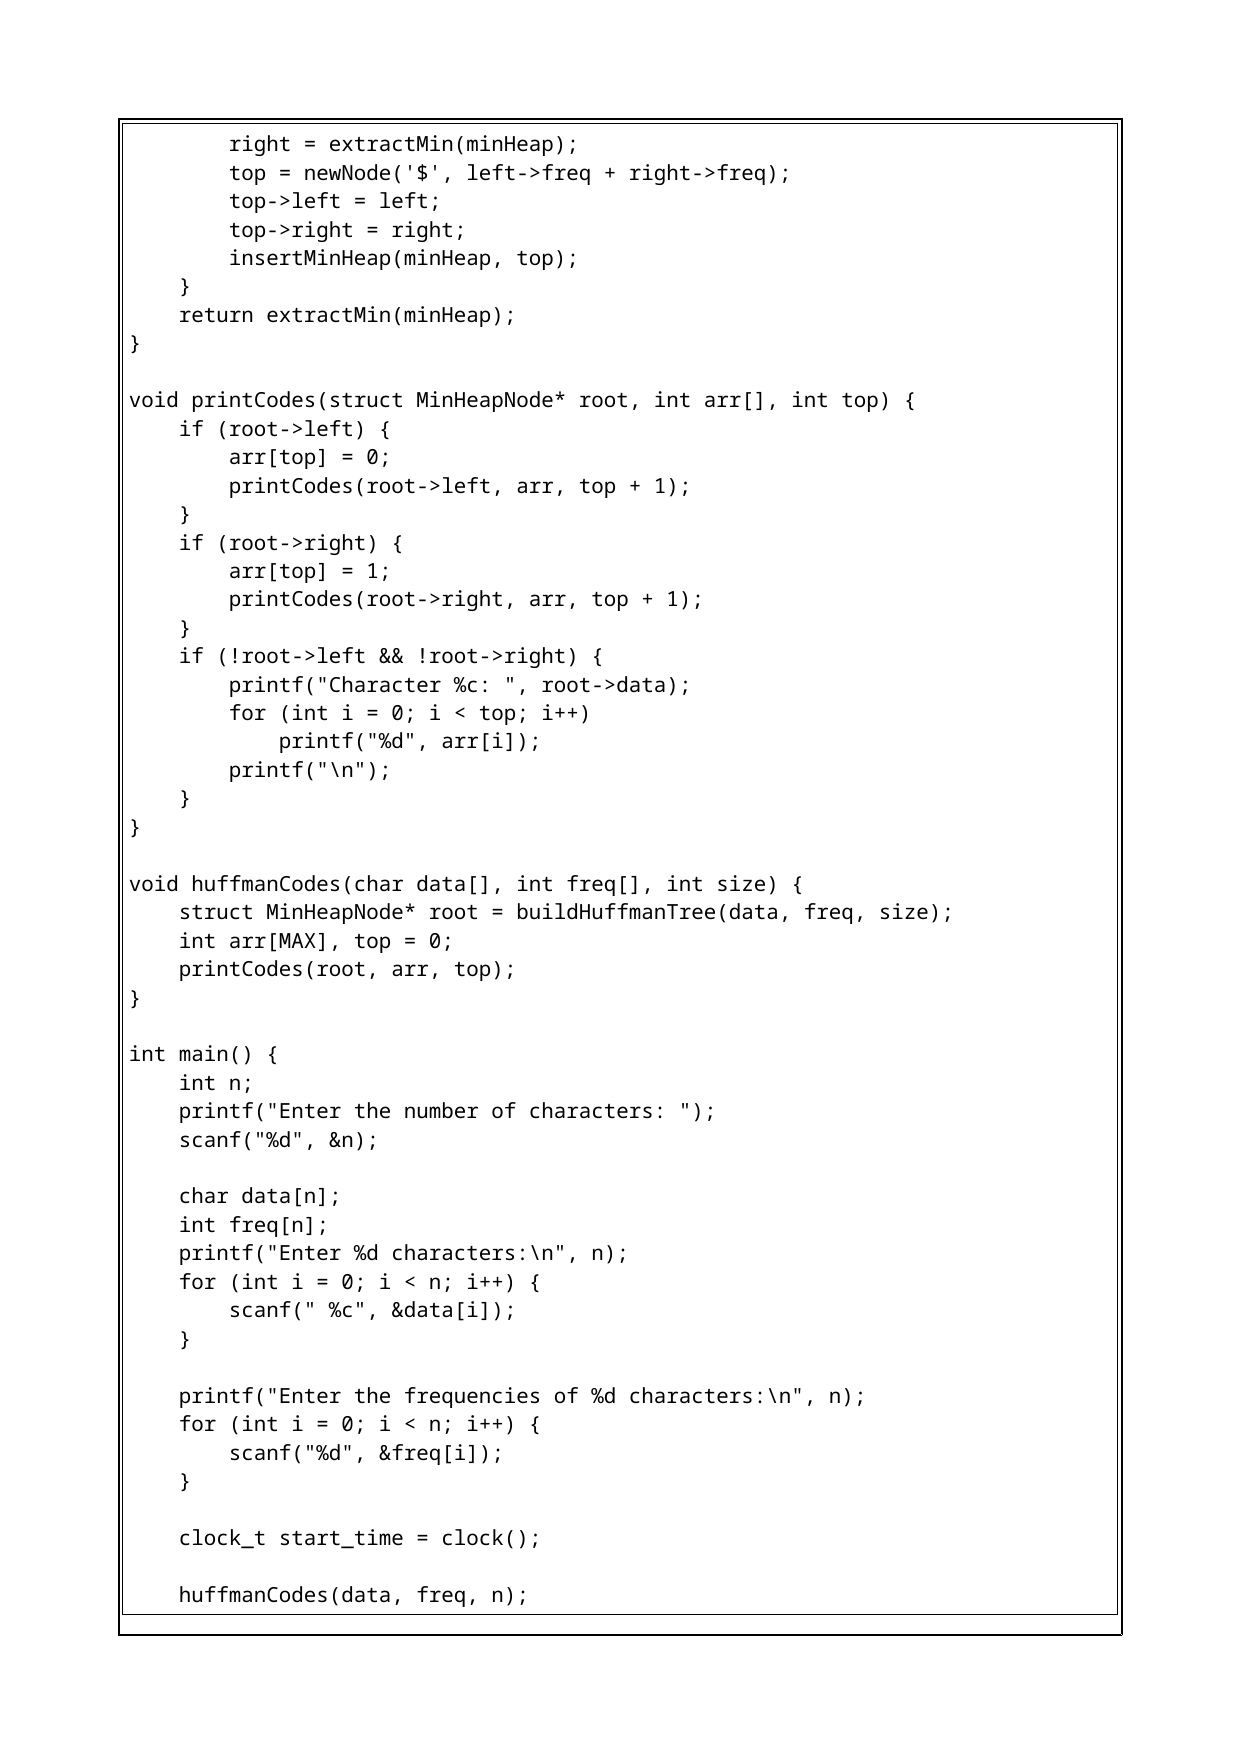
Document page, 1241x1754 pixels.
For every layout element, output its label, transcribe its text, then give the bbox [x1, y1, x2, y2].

table_header right = extractMin(minHeap); top = newNode('$', left->freq + right->freq); top->left = left; top->right = right; insertMinHeap(minHeap, top); } return extractMin(minHeap); } void printCodes(struct MinHeapNode* root, int arr[], int top) { if (root->left) { arr[top] = 0; printCodes(root->left, arr, top + 1); } if (root->right) { arr[top] = 1; printCodes(root->right, arr, top + 1); } if (!root->left && !root->right) { printf("Character %c: ", root->data); for (int i = 0; i < top; i++) printf("%d", arr[i]); printf("\n"); } } void huffmanCodes(char data[], int freq[], int size) { struct MinHeapNode* root = buildHuffmanTree(data, freq, size); int arr[MAX], top = 0; printCodes(root, arr, top); } int main() { int n; printf("Enter the number of characters: "); scanf("%d", &n); char data[n]; int freq[n]; printf("Enter %d characters:\n", n); for (int i = 0; i < n; i++) { scanf(" %c", &data[i]); } printf("Enter the frequencies of %d characters:\n", n); for (int i = 0; i < n; i++) { scanf("%d", &freq[i]); } clock_t start_time = clock(); huffmanCodes(data, freq, n); [123, 124, 1117, 1614]
